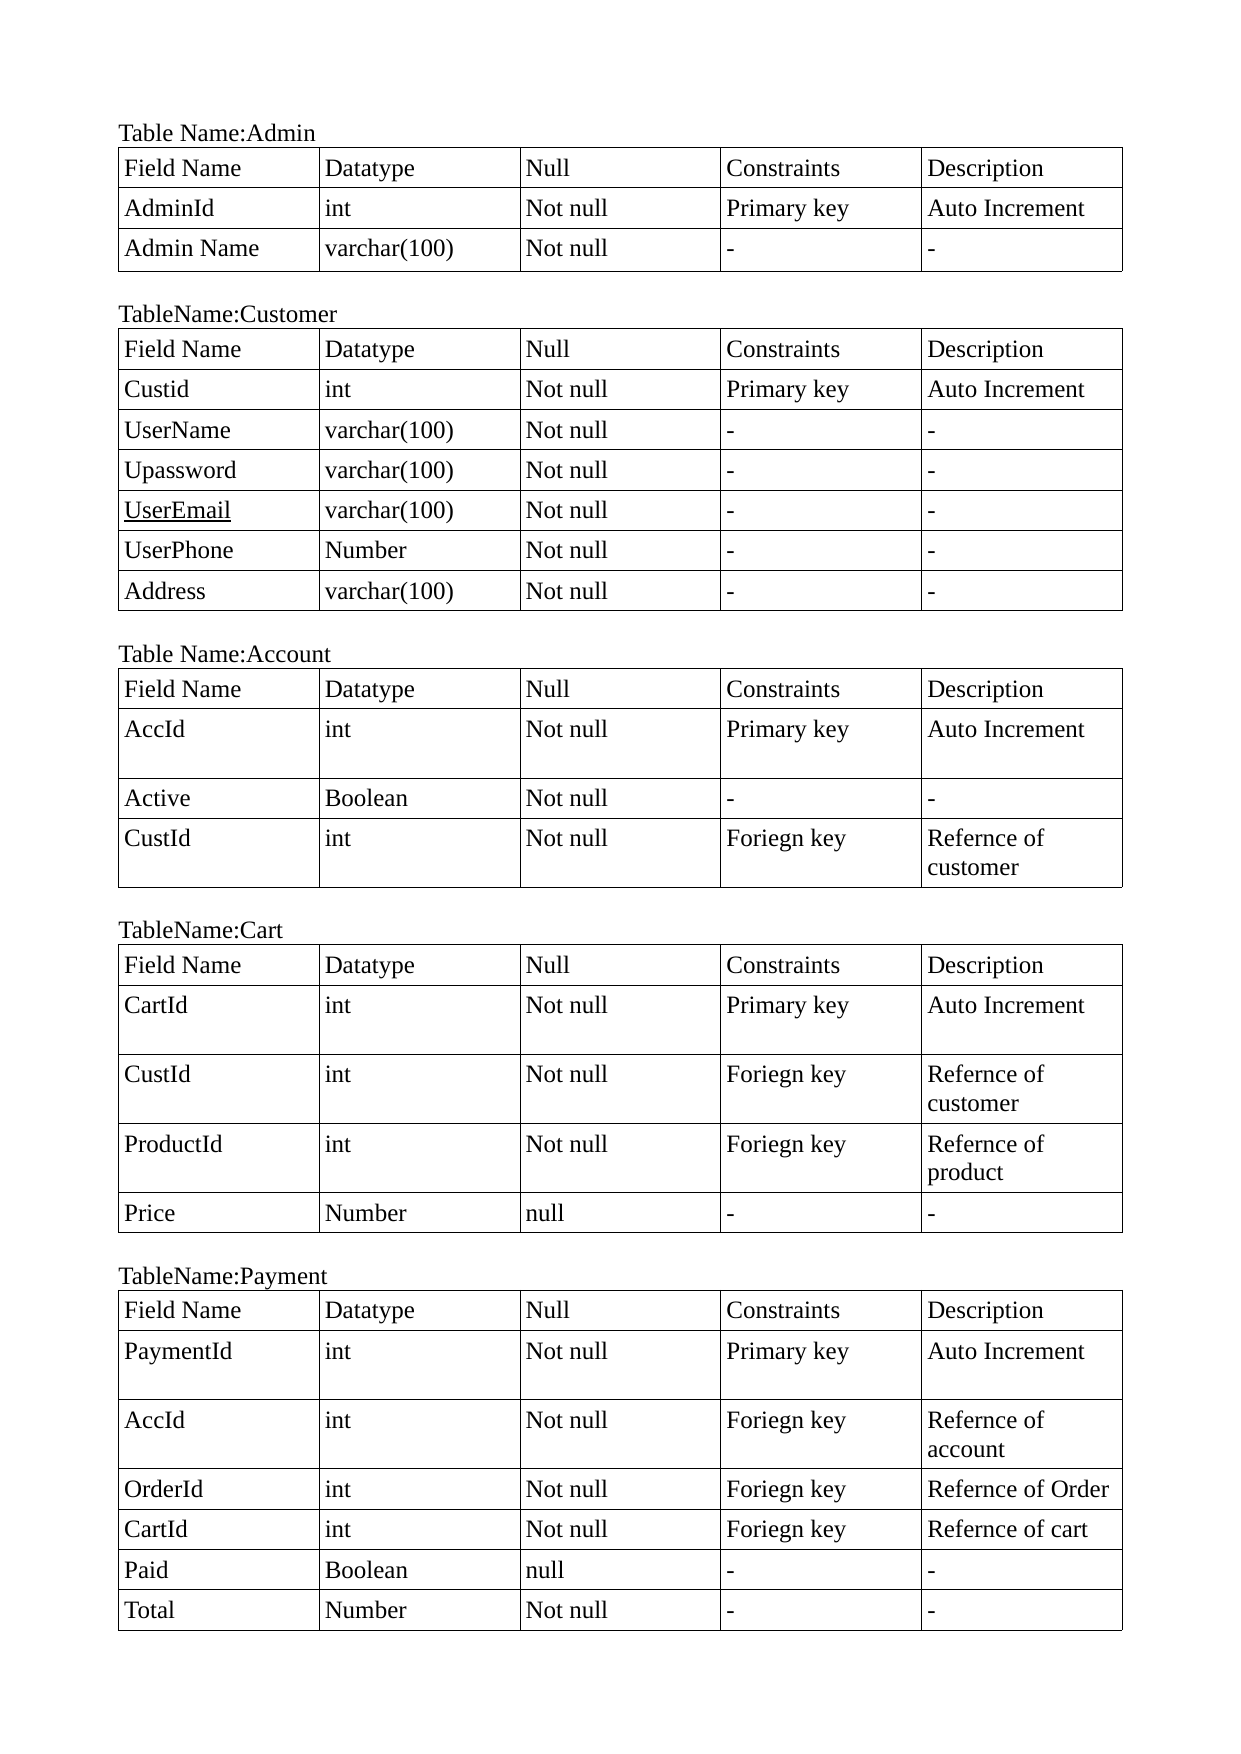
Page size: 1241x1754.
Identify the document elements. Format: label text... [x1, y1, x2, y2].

table_cell int [320, 819, 520, 887]
table_cell Refernce of account [922, 1400, 1122, 1468]
table_cell Not null [521, 819, 720, 887]
table_header Field Name [119, 669, 319, 708]
table_header Field Name [119, 1291, 319, 1330]
text TableName:Payment [118, 1261, 1122, 1290]
table_cell - [922, 1550, 1122, 1589]
table_cell Not null [521, 709, 720, 777]
table_header Field Name [119, 148, 319, 187]
table_header Field Name [119, 945, 319, 985]
table_cell int [320, 1331, 520, 1399]
table_cell Foriegn key [721, 1400, 921, 1468]
table_cell - [721, 531, 921, 570]
table_cell CartId [119, 986, 319, 1054]
table_header Datatype [320, 148, 520, 187]
table_cell int [320, 1469, 520, 1508]
table_cell Refernce of cart [922, 1510, 1122, 1549]
table_cell UserName [119, 410, 319, 449]
table_cell AccId [119, 709, 319, 777]
table_cell UserPhone [119, 531, 319, 570]
table_cell Not null [521, 531, 720, 570]
table_cell Foriegn key [721, 1510, 921, 1549]
table_header Description [922, 945, 1122, 985]
table_cell varchar(100) [320, 571, 520, 610]
table_cell - [922, 491, 1122, 530]
table_cell OrderId [119, 1469, 319, 1508]
table_cell Auto Increment [922, 986, 1122, 1054]
table_cell Not null [521, 1055, 720, 1123]
table_cell Not null [521, 229, 720, 271]
table_cell CustId [119, 819, 319, 887]
text TableName:Cart [118, 916, 1122, 944]
table_cell Address [119, 571, 319, 610]
table_cell Auto Increment [922, 1331, 1122, 1399]
table_cell Price [119, 1193, 319, 1232]
table_cell Auto Increment [922, 370, 1122, 409]
table_header Datatype [320, 669, 520, 708]
table_cell Boolean [320, 1550, 520, 1589]
table_cell int [320, 370, 520, 409]
table_header Description [922, 669, 1122, 708]
table_cell Not null [521, 1124, 720, 1192]
table_header Datatype [320, 1291, 520, 1330]
table_cell Boolean [320, 779, 520, 818]
table_header Datatype [320, 945, 520, 985]
table_cell Not null [521, 370, 720, 409]
table_cell Primary key [721, 986, 921, 1054]
table_cell Foriegn key [721, 1055, 921, 1123]
table_cell Admin Name [119, 229, 319, 271]
table_header Constraints [721, 329, 921, 368]
table_cell - [922, 1590, 1122, 1629]
table_cell ProductId [119, 1124, 319, 1192]
table_cell Primary key [721, 1331, 921, 1399]
table_cell CustId [119, 1055, 319, 1123]
table_header Null [521, 148, 720, 187]
table_cell Refernce of customer [922, 1055, 1122, 1123]
table_cell Primary key [721, 370, 921, 409]
table_cell Refernce of Order [922, 1469, 1122, 1508]
table_cell Primary key [721, 709, 921, 777]
table_cell Active [119, 779, 319, 818]
table_cell Refernce of product [922, 1124, 1122, 1192]
table_header Field Name [119, 329, 319, 368]
table_header Description [922, 148, 1122, 187]
table_header Constraints [721, 945, 921, 985]
table_header Datatype [320, 329, 520, 368]
table_cell - [721, 1550, 921, 1589]
table_cell - [721, 450, 921, 489]
table_cell - [721, 410, 921, 449]
table_cell - [721, 491, 921, 530]
table_header Null [521, 329, 720, 368]
table_cell Foriegn key [721, 819, 921, 887]
table_header Null [521, 669, 720, 708]
table_cell - [922, 531, 1122, 570]
text TableName:Customer [118, 299, 1122, 328]
table_header Null [521, 945, 720, 985]
table_cell Not null [521, 571, 720, 610]
table_cell Not null [521, 986, 720, 1054]
table_cell Not null [521, 450, 720, 489]
table_cell Primary key [721, 188, 921, 227]
table_cell int [320, 709, 520, 777]
table_cell Not null [521, 410, 720, 449]
table_cell int [320, 986, 520, 1054]
text Table Name:Account [118, 639, 1122, 668]
table_cell - [922, 410, 1122, 449]
table_cell null [521, 1193, 720, 1232]
table_header Description [922, 1291, 1122, 1330]
table_cell Total [119, 1590, 319, 1629]
table_cell Not null [521, 1400, 720, 1468]
table_cell Number [320, 531, 520, 570]
table_cell varchar(100) [320, 410, 520, 449]
table_cell - [922, 779, 1122, 818]
table_cell Number [320, 1590, 520, 1629]
table_cell null [521, 1550, 720, 1589]
table_cell varchar(100) [320, 450, 520, 489]
table_cell CartId [119, 1510, 319, 1549]
table_cell PaymentId [119, 1331, 319, 1399]
table_cell Foriegn key [721, 1124, 921, 1192]
table_cell - [721, 571, 921, 610]
table_cell int [320, 1400, 520, 1468]
table_cell Not null [521, 1469, 720, 1508]
table_cell UserEmail [119, 491, 319, 530]
table_cell varchar(100) [320, 229, 520, 271]
table_cell Refernce of customer [922, 819, 1122, 887]
table_header Constraints [721, 148, 921, 187]
table_header Constraints [721, 669, 921, 708]
table_cell AdminId [119, 188, 319, 227]
table_cell - [922, 229, 1122, 271]
table_cell - [721, 1193, 921, 1232]
table_cell Not null [521, 779, 720, 818]
table_cell Custid [119, 370, 319, 409]
table_cell Not null [521, 1331, 720, 1399]
table_cell int [320, 1510, 520, 1549]
table_cell Auto Increment [922, 188, 1122, 227]
table_cell - [922, 571, 1122, 610]
table_cell - [922, 1193, 1122, 1232]
table_cell int [320, 1055, 520, 1123]
table_cell Paid [119, 1550, 319, 1589]
text Table Name:Admin [118, 118, 1122, 147]
table_cell varchar(100) [320, 491, 520, 530]
table_cell Not null [521, 1590, 720, 1629]
table_header Constraints [721, 1291, 921, 1330]
table_cell - [721, 1590, 921, 1629]
table_cell Foriegn key [721, 1469, 921, 1508]
table_cell Number [320, 1193, 520, 1232]
table_cell AccId [119, 1400, 319, 1468]
table_cell Not null [521, 1510, 720, 1549]
table_cell Upassword [119, 450, 319, 489]
table_cell - [721, 229, 921, 271]
table_cell - [922, 450, 1122, 489]
table_cell int [320, 1124, 520, 1192]
table_cell int [320, 188, 520, 227]
table_cell Auto Increment [922, 709, 1122, 777]
table_header Null [521, 1291, 720, 1330]
table_cell - [721, 779, 921, 818]
table_cell Not null [521, 188, 720, 227]
table_header Description [922, 329, 1122, 368]
table_cell Not null [521, 491, 720, 530]
